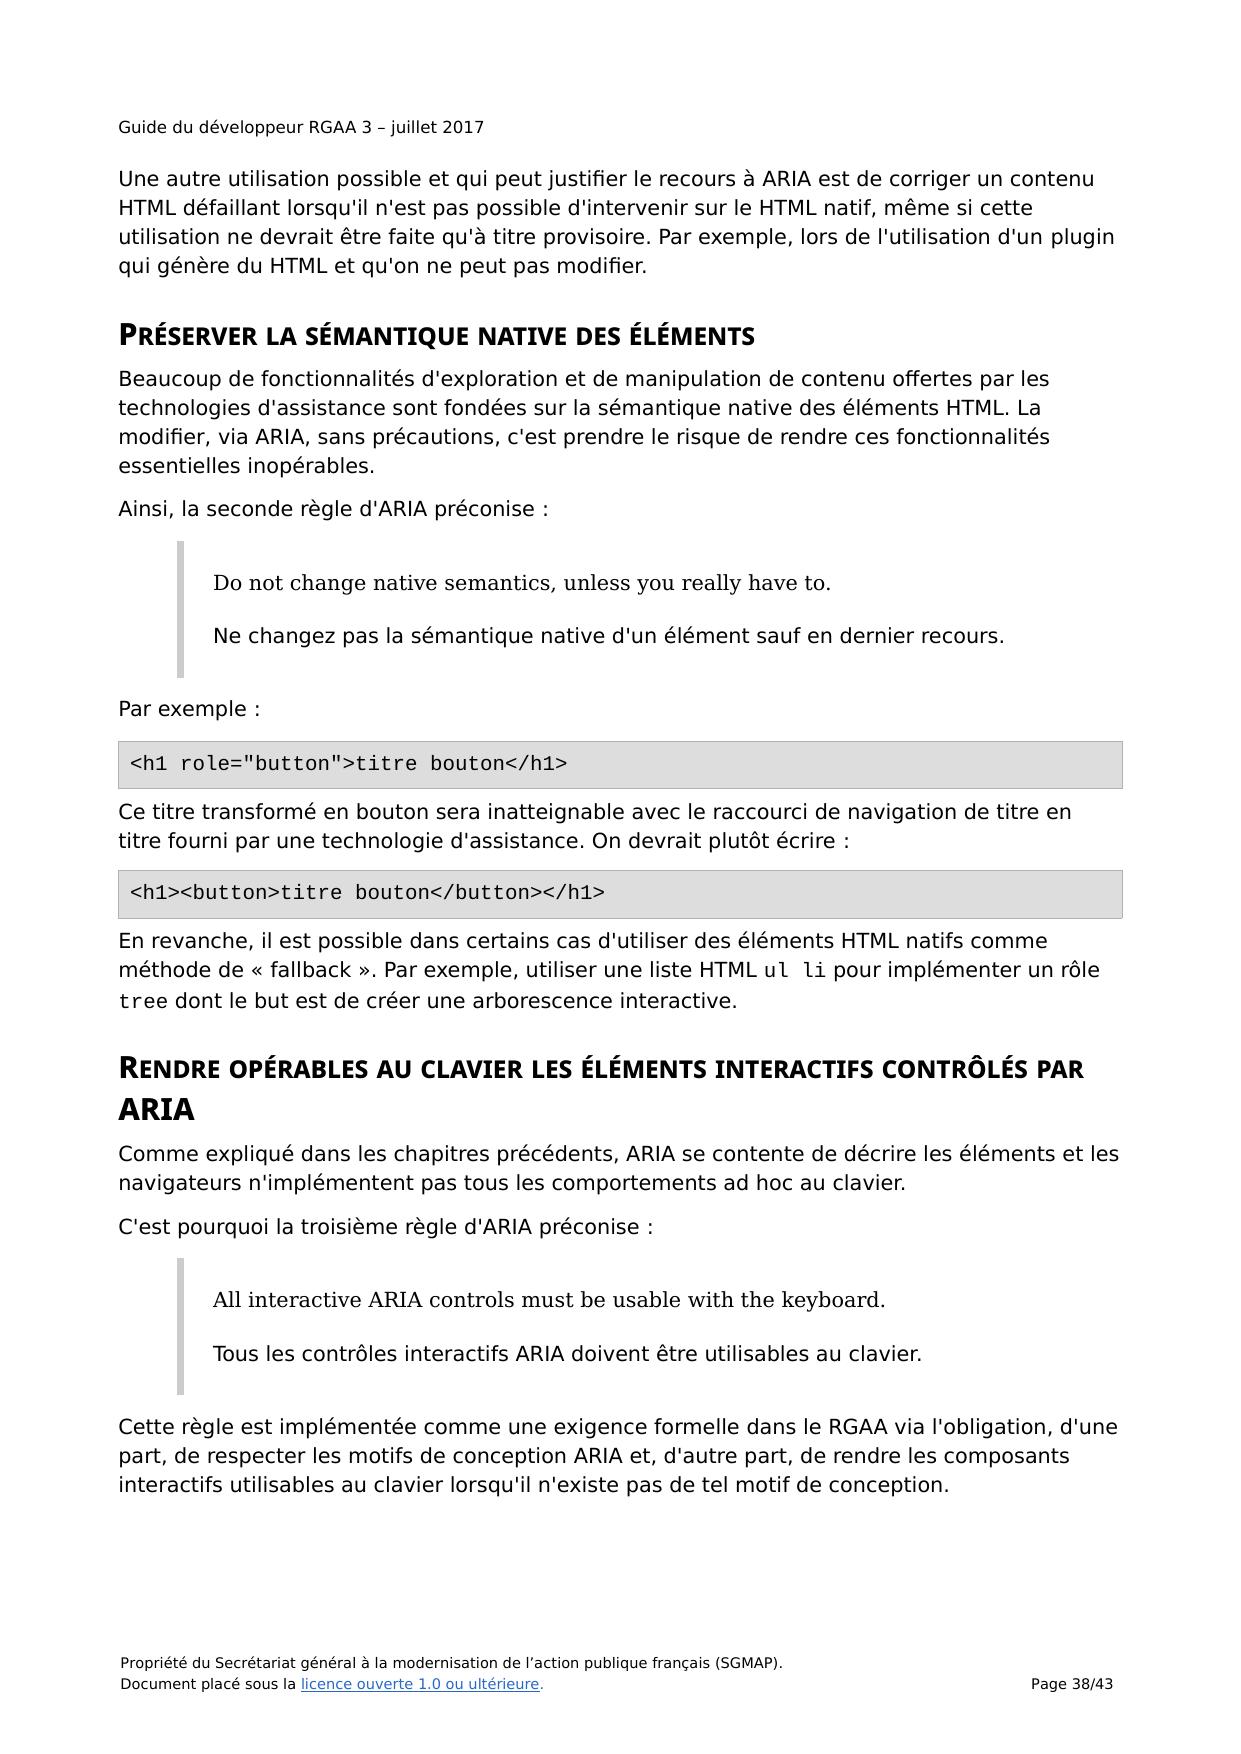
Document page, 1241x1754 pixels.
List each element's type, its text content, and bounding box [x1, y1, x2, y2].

text Ne changez pas la sémantique native d'un élément sauf en dernier recours. [184, 595, 1063, 678]
text C'est pourquoi la troisième règle d'ARIA préconise : [118, 1215, 1122, 1239]
text Cette règle est implémentée comme une exigence formelle dans le RGAA via l'obligation, d'une part, de respecter les motifs de conception ARIA et, d'autre part, de rendre les composants interactifs utilisables au clavier lorsqu'il n'existe pas de tel motif de conception. [118, 1415, 1122, 1497]
text Do not change native semantics, unless you really have to. [184, 541, 1063, 595]
text Par exemple : [118, 697, 1122, 722]
text All interactive ARIA controls must be usable with the keyboard. [184, 1258, 1063, 1312]
text Une autre utilisation possible et qui peut justifier le recours à ARIA est de corriger un contenu HTML défaillant lorsqu'il n'est pas possible d'intervenir sur le HTML natif, même si cette utilisation ne devrait être faite qu'à titre provisoire. Par exemple, lors de l'utilisation d'un plugin qui génère du HTML et qu'on ne peut pas modifier. [118, 167, 1122, 278]
subtitle Préserver la sémantique native des éléments [118, 312, 1122, 354]
text Ainsi, la seconde règle d'ARIA préconise : [118, 497, 1122, 522]
text Tous les contrôles interactifs ARIA doivent être utilisables au clavier. [184, 1312, 1063, 1395]
text <h1><button>titre bouton</button></h1> [119, 871, 1122, 918]
subtitle Rendre opérables au clavier les éléments interactifs contrôlés par ARIA [118, 1046, 1122, 1129]
text Ce titre transformé en bouton sera inatteignable avec le raccourci de navigation de titre en titre fourni par une technologie d'assistance. On devrait plutôt écrire : [118, 800, 1122, 854]
text Comme expliqué dans les chapitres précédents, ARIA se contente de décrire les éléments et les navigateurs n'implémentent pas tous les comportements ad hoc au clavier. [118, 1142, 1122, 1195]
text <h1 role="button">titre bouton</h1> [119, 742, 1122, 788]
text En revanche, il est possible dans certains cas d'utiliser des éléments HTML natifs comme méthode de « fallback ». Par exemple, utiliser une liste HTML ul li pour implémenter un rôle tree dont le but est de créer une arborescence interactive. [118, 929, 1122, 1014]
text Beaucoup de fonctionnalités d'exploration et de manipulation de contenu offertes par les technologies d'assistance sont fondées sur la sémantique native des éléments HTML. La modifier, via ARIA, sans précautions, c'est prendre le risque de rendre ces fonctionnalités essentielles inopérables. [118, 367, 1122, 478]
